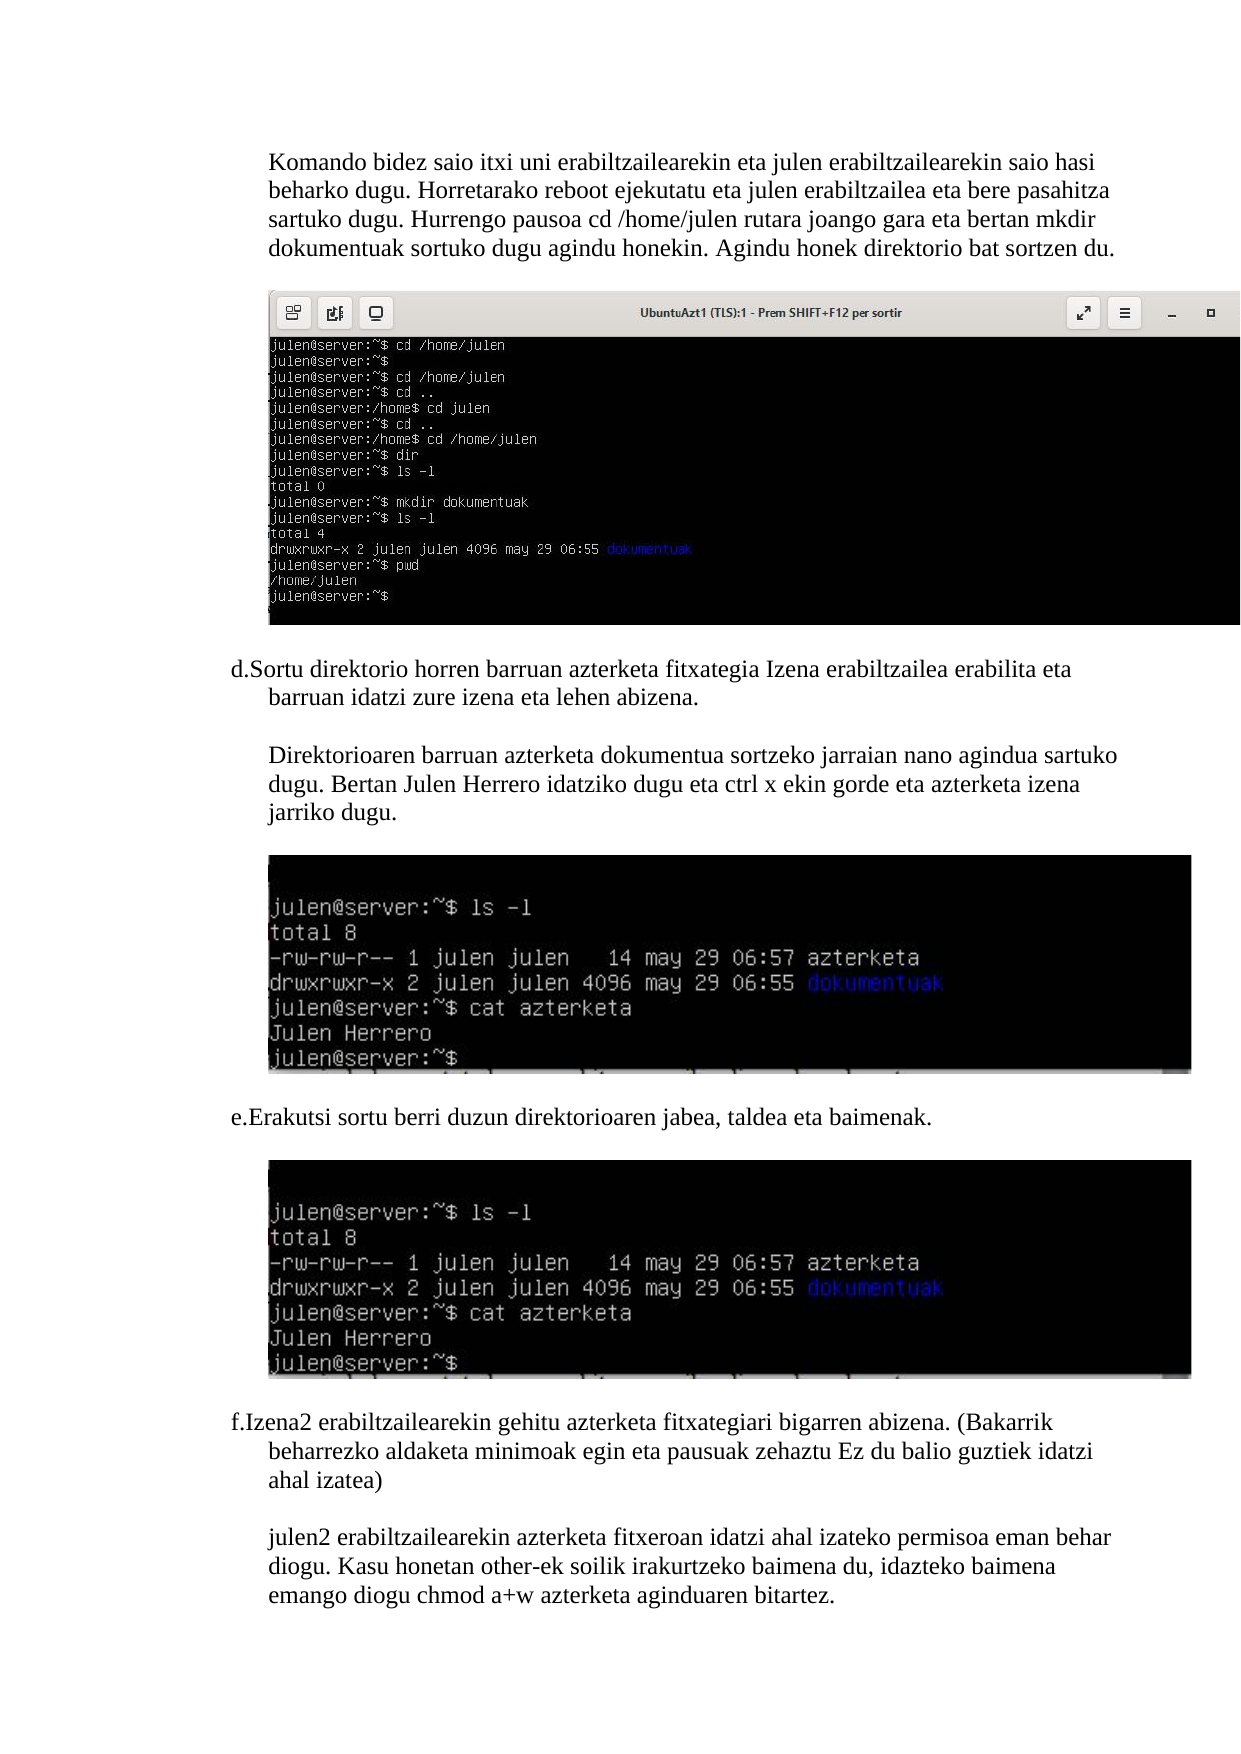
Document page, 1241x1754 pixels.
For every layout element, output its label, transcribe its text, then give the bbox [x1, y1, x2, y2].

text julen2 erabiltzailearekin azterketa fitxeroan idatzi ahal izateko permisoa eman behar diogu. Kasu honetan other-ek soilik irakurtzeko baimena du, idazteko baimena emango diogu chmod a+w azterketa aginduaren bitartez. [268, 1522, 1122, 1609]
text Direktorioaren barruan azterketa dokumentua sortzeko jarraian nano agindua sartuko dugu. Bertan Julen Herrero idatziko dugu eta ctrl x ekin gorde eta azterketa izena jarriko dugu. [268, 740, 1122, 826]
list Sortu direktorio horren barruan azterketa fitxategia Izena erabiltzailea erabilita eta barruan idatzi zure izena eta lehen abizena. [231, 654, 1122, 711]
text Komando bidez saio itxi uni erabiltzailearekin eta julen erabiltzailearekin saio hasi beharko dugu. Horretarako reboot ejekutatu eta julen erabiltzailea eta bere pasahitza sartuko dugu. Hurrengo pausoa cd /home/julen rutara joango gara eta bertan mkdir dokumentuak sortuko dugu agindu honekin. Agindu honek direktorio bat sortzen du. [268, 147, 1122, 262]
list Izena2 erabiltzailearekin gehitu azterketa fitxategiari bigarren abizena. (Bakarrik beharrezko aldaketa minimoak egin eta pausuak zehaztu Ez du balio guztiek idatzi ahal izatea) [231, 1407, 1122, 1494]
list Erakutsi sortu berri duzun direktorioaren jabea, taldea eta baimenak. [231, 1102, 1122, 1131]
